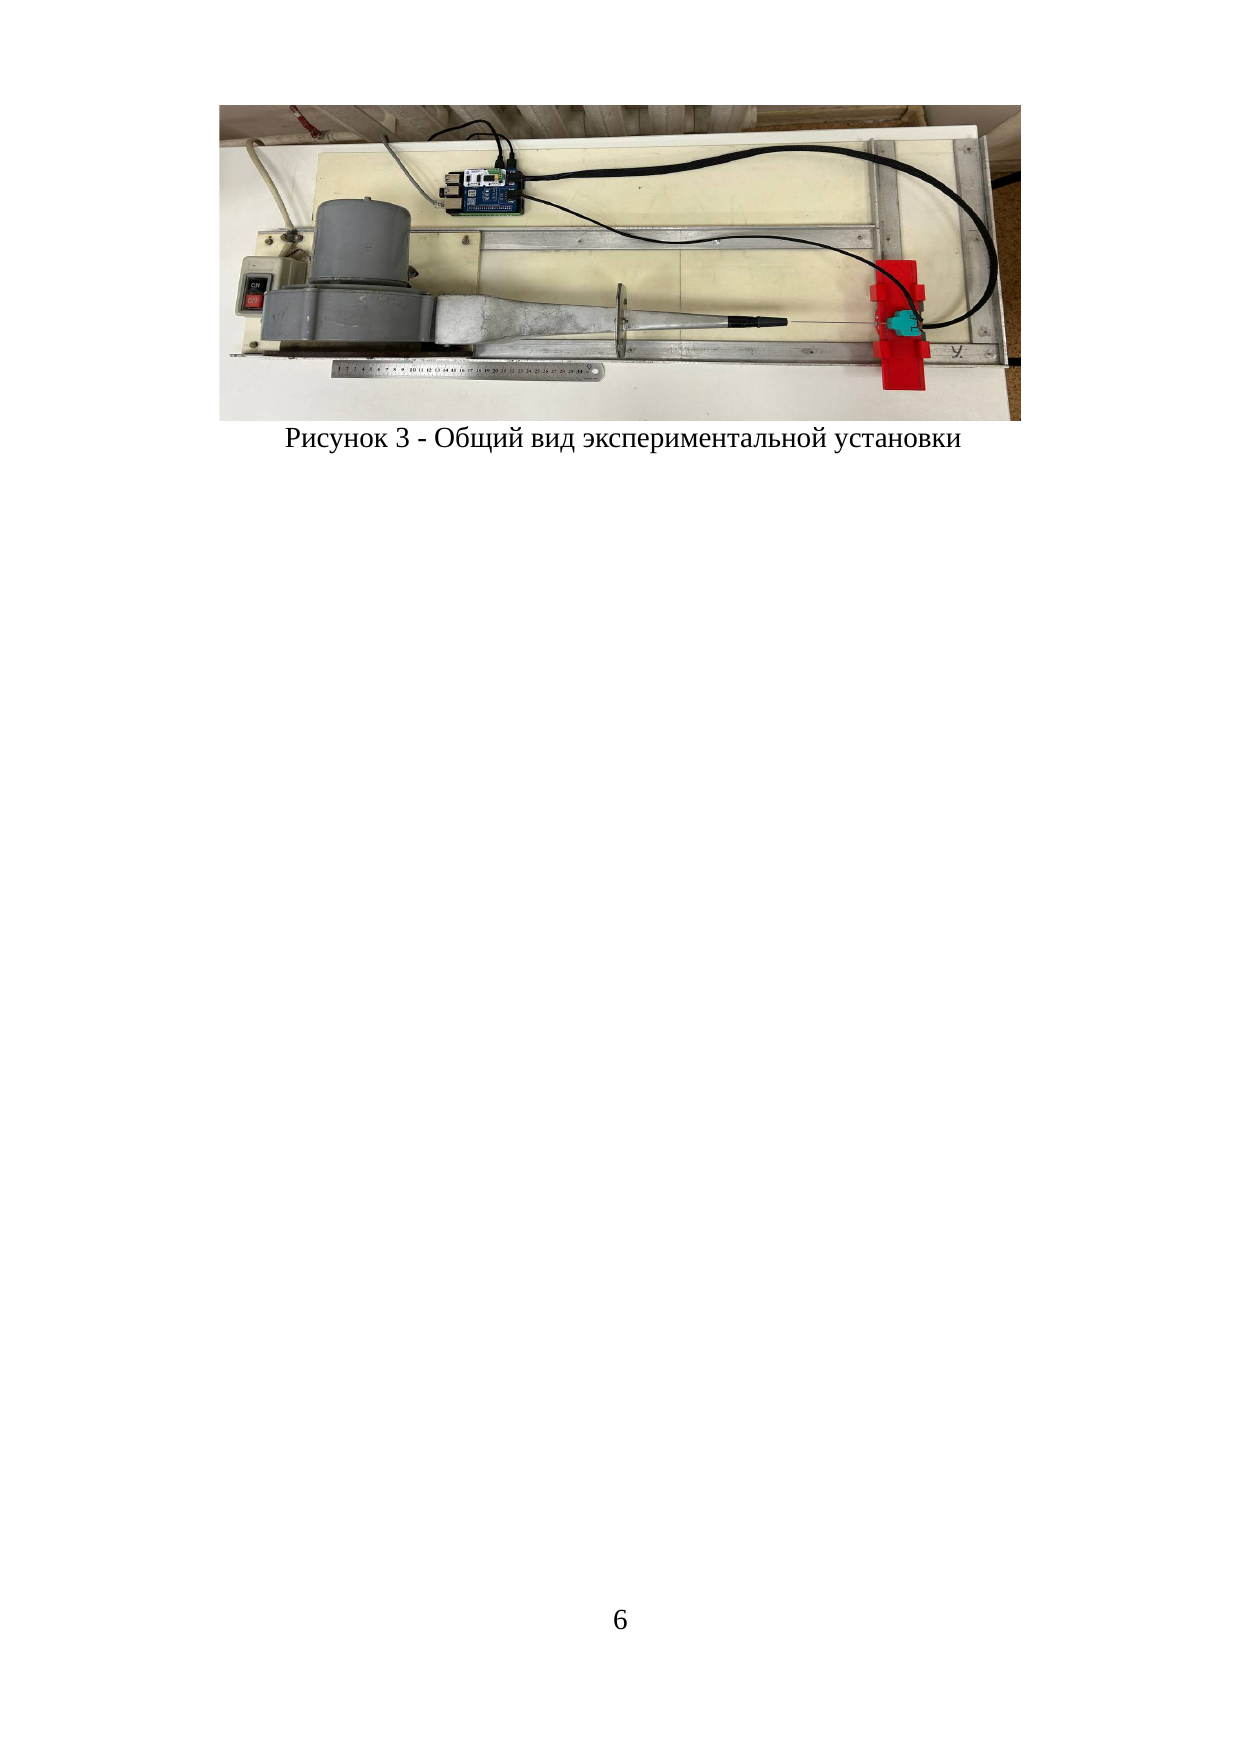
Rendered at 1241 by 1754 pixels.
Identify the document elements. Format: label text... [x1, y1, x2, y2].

list Рисунок 3 - Общий вид экспериментальной установки [89, 118, 1122, 454]
picture [219, 105, 1021, 421]
